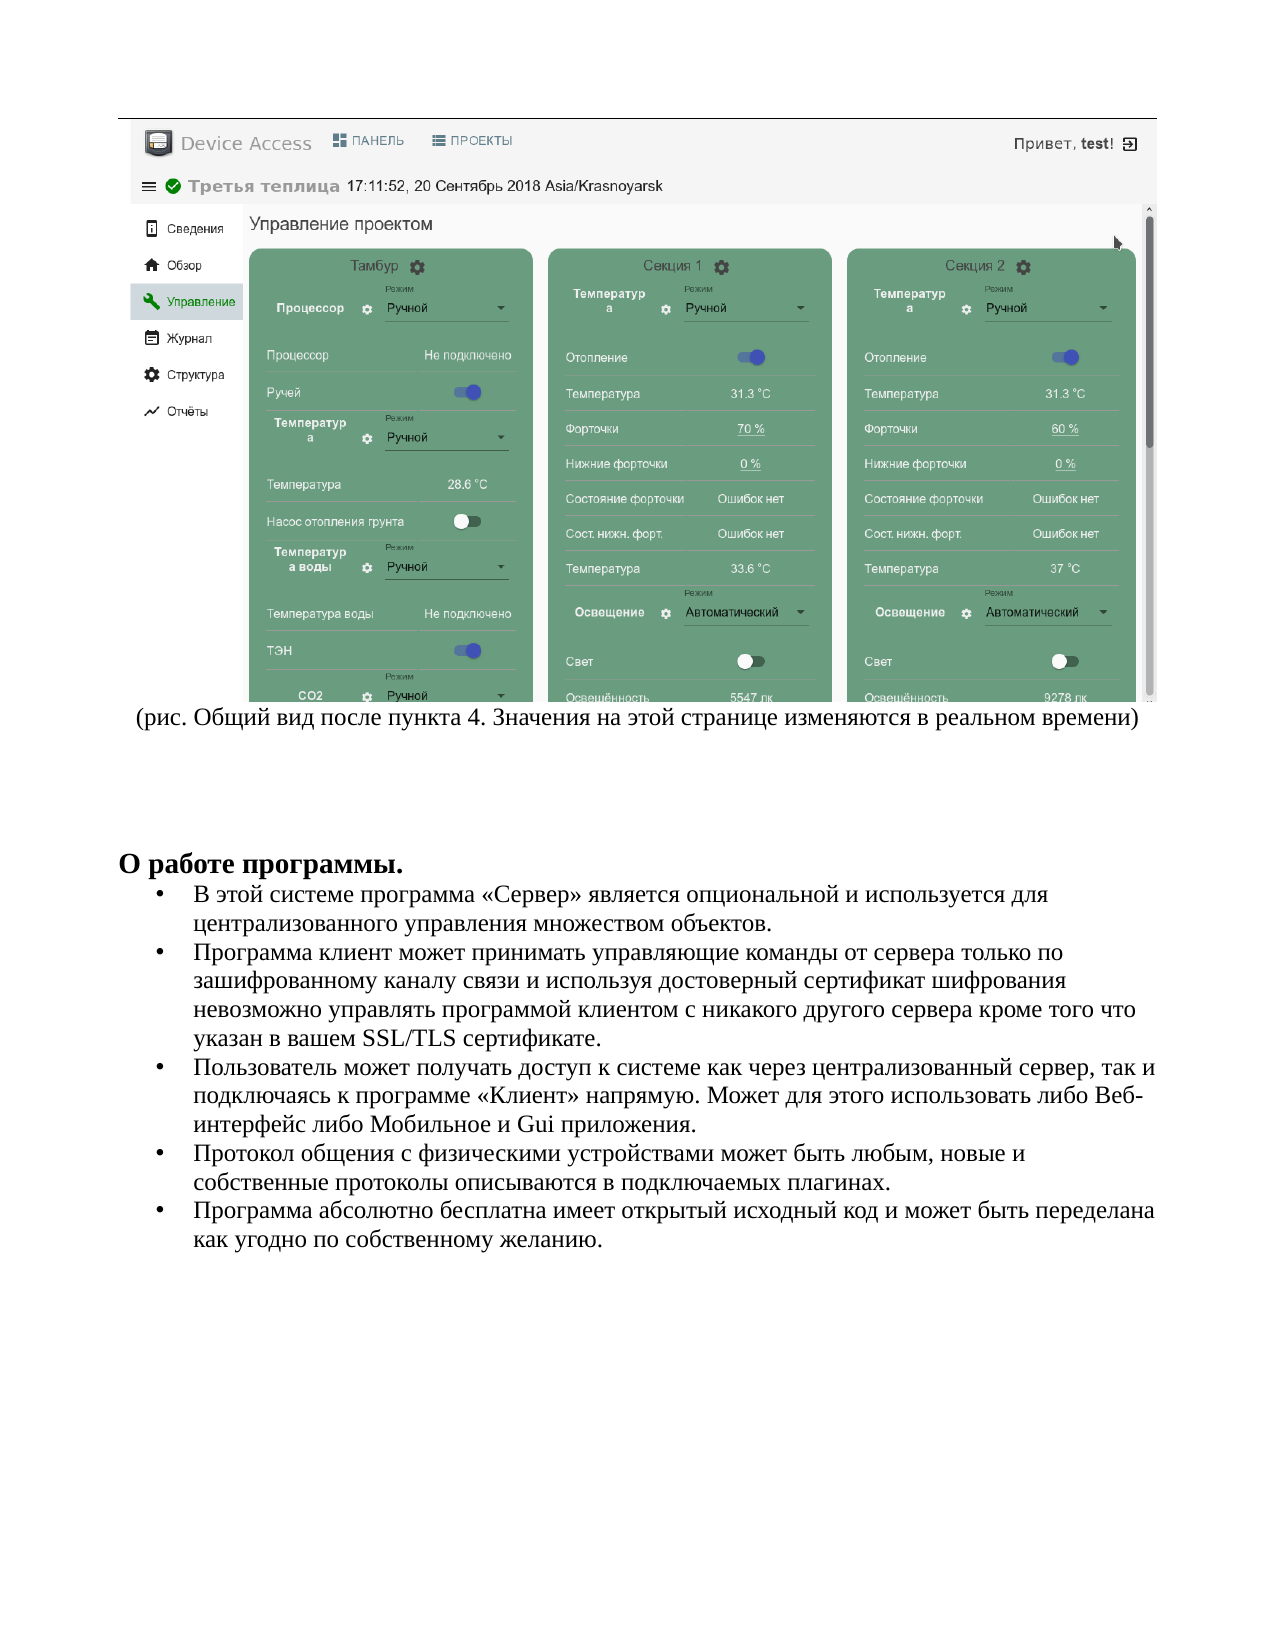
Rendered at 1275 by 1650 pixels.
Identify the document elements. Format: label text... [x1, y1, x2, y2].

list Протокол общения с физическими устройствами может быть любым, новые и собственные протоколы описываются в подключаемых плагинах. [156, 1138, 1157, 1196]
list Программа клиент может принимать управляющие команды от сервера только по зашифрованному каналу связи и используя достоверный сертификат шифрования невозможно управлять программой клиентом с никакого другого сервера кроме того что указан в вашем SSL/TLS сертификате. [156, 937, 1157, 1052]
text О работе программы. [118, 846, 1157, 879]
text (рис. Общий вид после пункта 4. Значения на этой странице изменяются в реальном времени) [118, 702, 1157, 731]
list Пользователь может получать доступ к системе как через централизованный сервер, так и подключаясь к программе «Клиент» напрямую. Может для этого использовать либо Веб-интерфейс либо Мобильное и Gui приложения. [156, 1052, 1157, 1138]
picture [118, 118, 1157, 702]
list В этой системе программа «Сервер» является опциональной и используется для централизованного управления множеством объектов. [156, 879, 1157, 937]
list Программа абсолютно бесплатна имеет открытый исходный код и может быть переделана как угодно по собственному желанию. [156, 1196, 1157, 1253]
